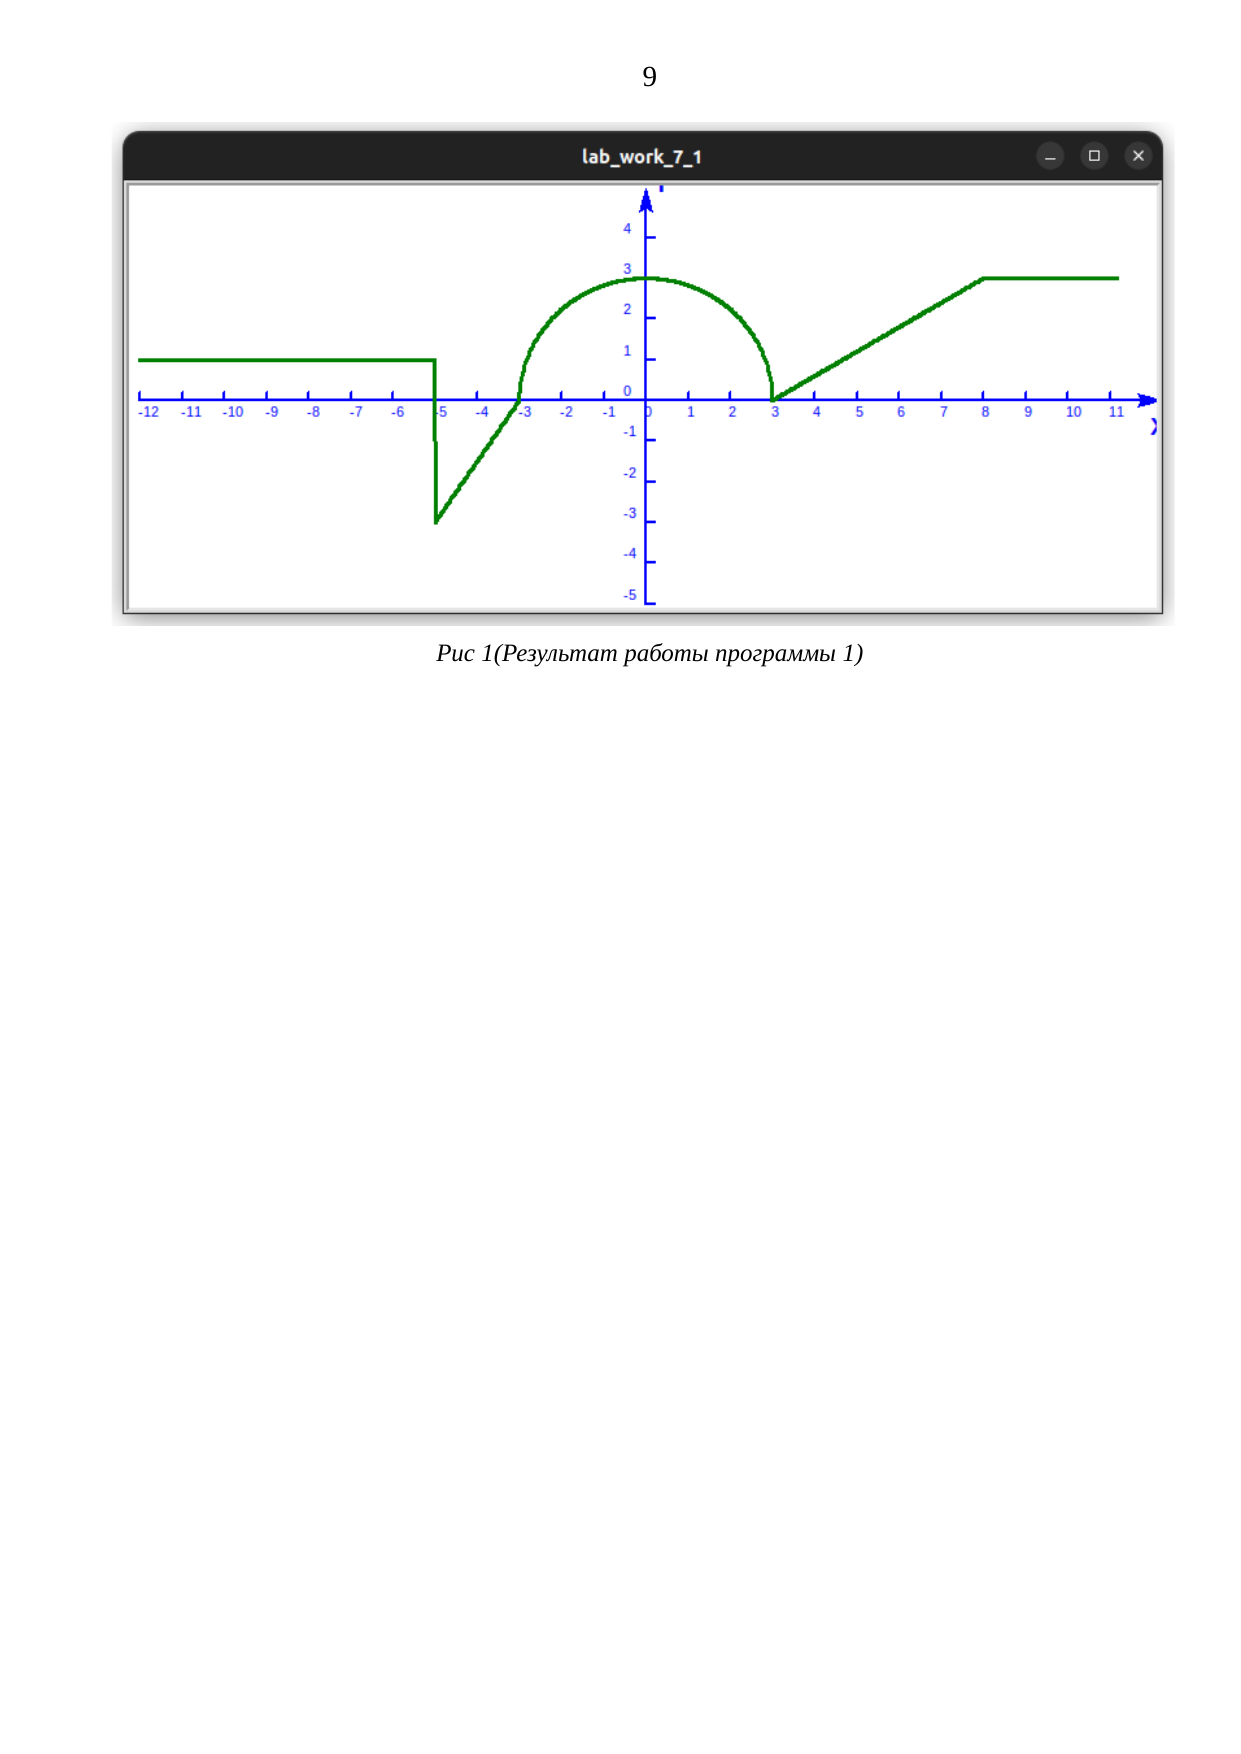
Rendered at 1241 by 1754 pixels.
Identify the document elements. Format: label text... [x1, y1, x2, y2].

picture [111, 122, 1175, 626]
text Рис 1(Результат работы программы 1) [420, 638, 879, 666]
